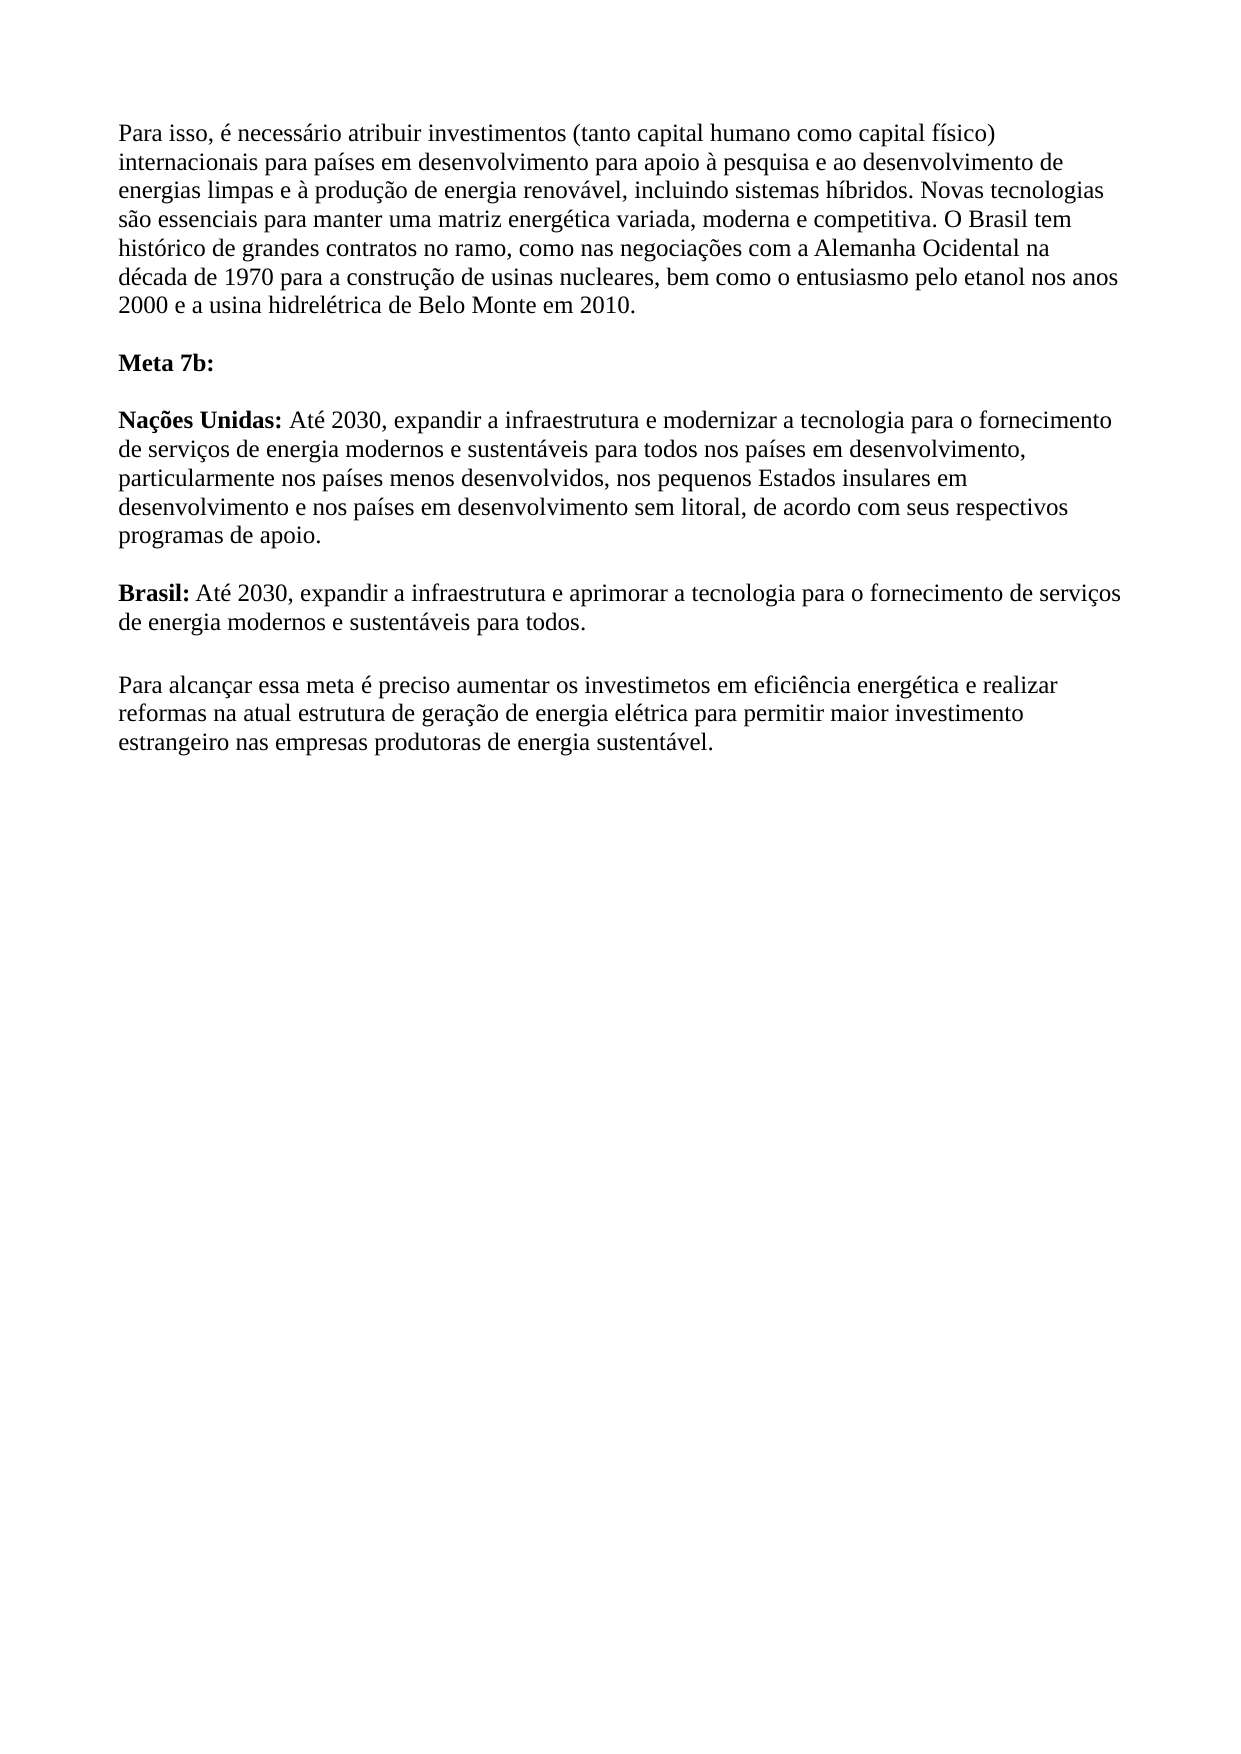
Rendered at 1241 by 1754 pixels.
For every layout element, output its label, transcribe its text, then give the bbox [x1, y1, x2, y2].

text Brasil: Até 2030, expandir a infraestrutura e aprimorar a tecnologia para o fornecimento de serviços de energia modernos e sustentáveis para todos. [118, 578, 1122, 636]
text Meta 7b: [118, 348, 1122, 377]
text Para isso, é necessário atribuir investimentos (tanto capital humano como capital físico) internacionais para países em desenvolvimento para apoio à pesquisa e ao desenvolvimento de energias limpas e à produção de energia renovável, incluindo sistemas híbridos. Novas tecnologias são essenciais para manter uma matriz energética variada, moderna e competitiva. O Brasil tem histórico de grandes contratos no ramo, como nas negociações com a Alemanha Ocidental na década de 1970 para a construção de usinas nucleares, bem como o entusiasmo pelo etanol nos anos 2000 e a usina hidrelétrica de Belo Monte em 2010. [118, 118, 1122, 319]
text Para alcançar essa meta é preciso aumentar os investimetos em eficiência energética e realizar reformas na atual estrutura de geração de energia elétrica para permitir maior investimento estrangeiro nas empresas produtoras de energia sustentável. [118, 636, 1122, 756]
text Nações Unidas: Até 2030, expandir a infraestrutura e modernizar a tecnologia para o fornecimento de serviços de energia modernos e sustentáveis para todos nos países em desenvolvimento, particularmente nos países menos desenvolvidos, nos pequenos Estados insulares em desenvolvimento e nos países em desenvolvimento sem litoral, de acordo com seus respectivos programas de apoio. [118, 406, 1122, 549]
